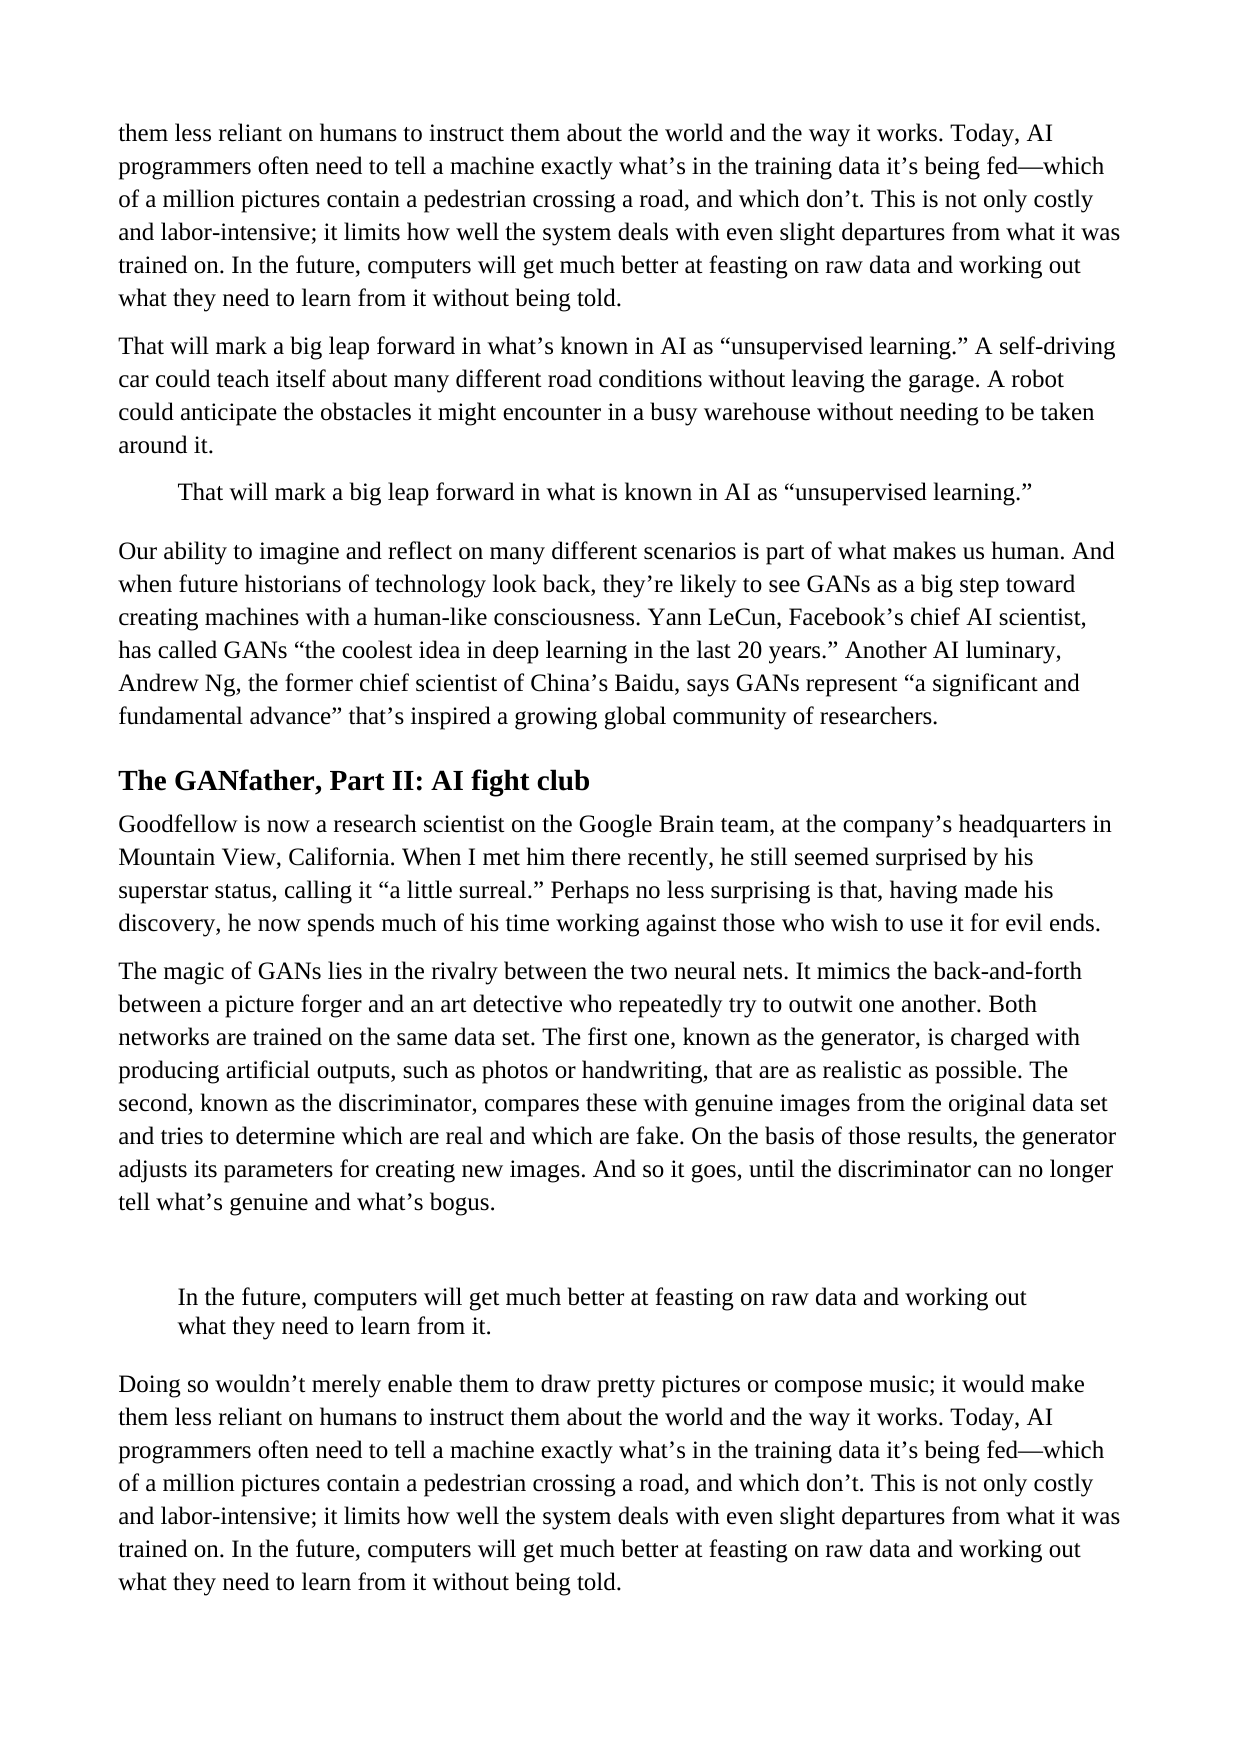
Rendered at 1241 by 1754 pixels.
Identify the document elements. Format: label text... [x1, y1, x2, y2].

text The magic of GANs lies in the rivalry between the two neural nets. It mimics the back-and-forth between a picture forger and an art detective who repeatedly try to outwit one another. Both networks are trained on the same data set. The first one, known as the generator, is charged with producing artificial outputs, such as photos or handwriting, that are as realistic as possible. The second, known as the discriminator, compares these with genuine images from the original data set and tries to determine which are real and which are fake. On the basis of those results, the generator adjusts its parameters for creating new images. And so it goes, until the discriminator can no longer tell what’s genuine and what’s bogus. [118, 956, 1122, 1216]
text That will mark a big leap forward in what’s known in AI as “unsupervised learning.” A self-driving car could teach itself about many different road conditions without leaving the garage. A robot could anticipate the obstacles it might encounter in a busy warehouse without needing to be taken around it. [118, 331, 1122, 459]
subtitle The GANfather, Part II: AI fight club [118, 763, 1122, 797]
text Doing so wouldn’t merely enable them to draw pretty pictures or compose music; it would make them less reliant on humans to instruct them about the world and the way it works. Today, AI programmers often need to tell a machine exactly what’s in the training data it’s being fed—which of a million pictures contain a pedestrian crossing a road, and which don’t. This is not only costly and labor-intensive; it limits how well the system deals with even slight departures from what it was trained on. In the future, computers will get much better at feasting on raw data and working out what they need to learn from it without being told. [118, 1369, 1122, 1596]
text Goodfellow is now a research scientist on the Google Brain team, at the company’s headquarters in Mountain View, California. When I met him there recently, he still seemed surprised by his superstar status, calling it “a little surreal.” Perhaps no less surprising is that, having made his discovery, he now spends much of his time working against those who wish to use it for evil ends. [118, 809, 1122, 937]
text That will mark a big leap forward in what is known in AI as “unsupervised learning.” [177, 477, 1063, 506]
text Our ability to imagine and reflect on many different scenarios is part of what makes us human. And when future historians of technology look back, they’re likely to see GANs as a big step toward creating machines with a human-like consciousness. Yann LeCun, Facebook’s chief AI scientist, has called GANs “the coolest idea in deep learning in the last 20 years.” Another AI luminary, Andrew Ng, the former chief scientist of China’s Baidu, says GANs represent “a significant and fundamental advance” that’s inspired a growing global community of researchers. [118, 536, 1122, 729]
text them less reliant on humans to instruct them about the world and the way it works. Today, AI programmers often need to tell a machine exactly what’s in the training data it’s being fed—which of a million pictures contain a pedestrian crossing a road, and which don’t. This is not only costly and labor-intensive; it limits how well the system deals with even slight departures from what it was trained on. In the future, computers will get much better at feasting on raw data and working out what they need to learn from it without being told. [118, 118, 1122, 312]
text In the future, computers will get much better at feasting on raw data and working out what they need to learn from it. [177, 1282, 1063, 1339]
